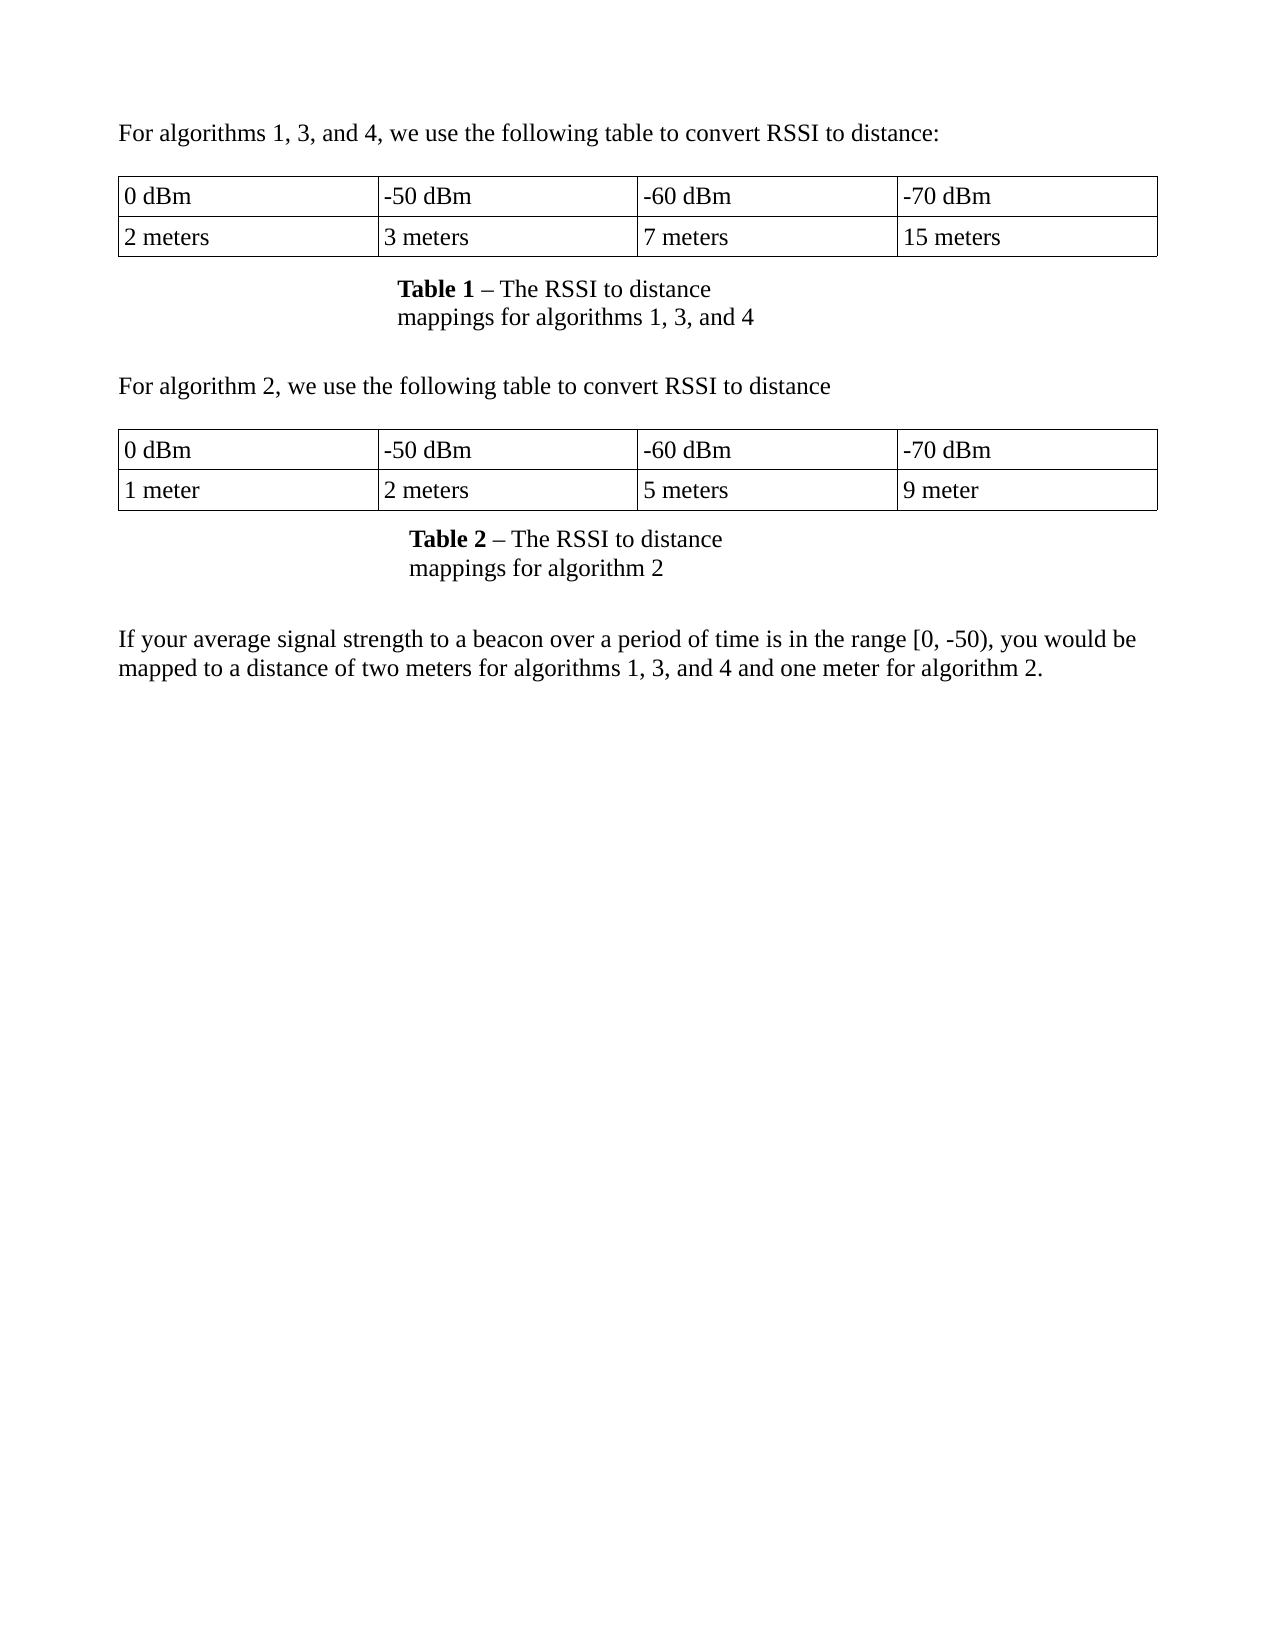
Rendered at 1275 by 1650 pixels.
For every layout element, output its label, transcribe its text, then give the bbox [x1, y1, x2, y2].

table_cell 7 meters [638, 217, 897, 256]
text For algorithms 1, 3, and 4, we use the following table to convert RSSI to distance: [118, 118, 1157, 147]
table_header 0 dBm [119, 177, 378, 216]
text For algorithm 2, we use the following table to convert RSSI to distance [118, 371, 1157, 400]
table_cell 2 meters [379, 470, 637, 509]
table_header -70 dBm [898, 177, 1157, 216]
table_header -60 dBm [638, 177, 897, 216]
table_cell 5 meters [638, 470, 897, 509]
table_header -50 dBm [379, 177, 637, 216]
table_cell 2 meters [119, 217, 378, 256]
table_header -70 dBm [898, 430, 1157, 469]
table_cell 9 meter [898, 470, 1157, 509]
table_cell 3 meters [379, 217, 637, 256]
table_header -50 dBm [379, 430, 637, 469]
table_header 0 dBm [119, 430, 378, 469]
text If your average signal strength to a beacon over a period of time is in the range [0, -50), you would be mapped to a distance of two meters for algorithms 1, 3, and 4 and one meter for algorithm 2. [118, 624, 1157, 682]
table_header -60 dBm [638, 430, 897, 469]
table_cell 15 meters [898, 217, 1157, 256]
table_cell 1 meter [119, 470, 378, 509]
